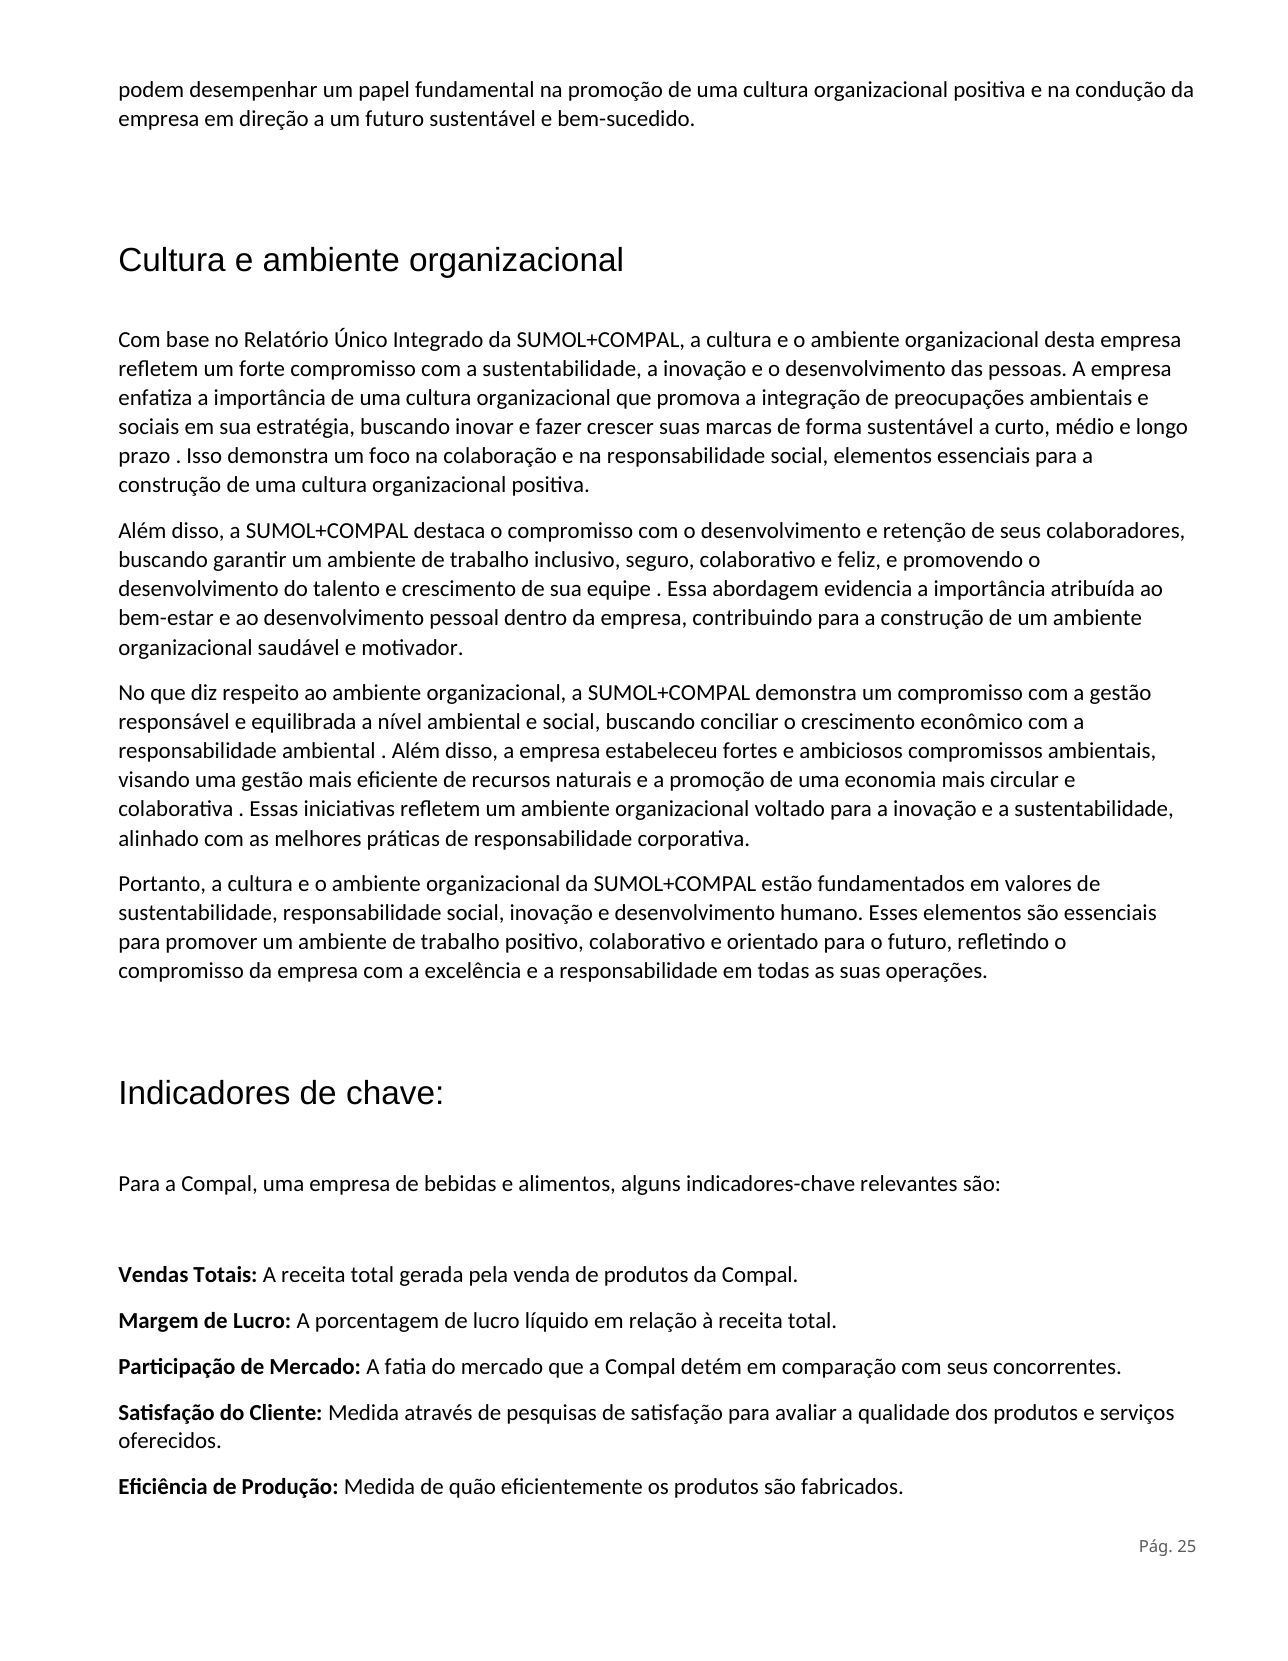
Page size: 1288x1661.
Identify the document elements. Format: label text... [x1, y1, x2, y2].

text Satisfação do Cliente: Medida através de pesquisas de satisfação para avaliar a qualidade dos produtos e serviços oferecidos. [118, 1398, 1196, 1455]
text Eficiência de Produção: Medida de quão eficientemente os produtos são fabricados. [118, 1472, 1196, 1500]
text Para a Compal, uma empresa de bebidas e alimentos, alguns indicadores-chave relevantes são: [118, 1169, 1196, 1197]
text Margem de Lucro: A porcentagem de lucro líquido em relação à receita total. [118, 1306, 1196, 1334]
text No que diz respeito ao ambiente organizacional, a SUMOL+COMPAL demonstra um compromisso com a gestão responsável e equilibrada a nível ambiental e social, buscando conciliar o crescimento econômico com a responsabilidade ambiental . Além disso, a empresa estabeleceu fortes e ambiciosos compromissos ambientais, visando uma gestão mais eficiente de recursos naturais e a promoção de uma economia mais circular e colaborativa . Essas iniciativas refletem um ambiente organizacional voltado para a inovação e a sustentabilidade, alinhado com as melhores práticas de responsabilidade corporativa. [118, 678, 1196, 852]
subtitle Cultura e ambiente organizacional [118, 240, 1196, 278]
text Portanto, a cultura e o ambiente organizacional da SUMOL+COMPAL estão fundamentados em valores de sustentabilidade, responsabilidade social, inovação e desenvolvimento humano. Esses elementos são essenciais para promover um ambiente de trabalho positivo, colaborativo e orientado para o futuro, refletindo o compromisso da empresa com a excelência e a responsabilidade em todas as suas operações. [118, 869, 1196, 984]
text Vendas Totais: A receita total gerada pela venda de produtos da Compal. [118, 1260, 1196, 1288]
subtitle Indicadores de chave: [118, 1073, 1196, 1111]
text Com base no Relatório Único Integrado da SUMOL+COMPAL, a cultura e o ambiente organizacional desta empresa refletem um forte compromisso com a sustentabilidade, a inovação e o desenvolvimento das pessoas. A empresa enfatiza a importância de uma cultura organizacional que promova a integração de preocupações ambientais e sociais em sua estratégia, buscando inovar e fazer crescer suas marcas de forma sustentável a curto, médio e longo prazo . Isso demonstra um foco na colaboração e na responsabilidade social, elementos essenciais para a construção de uma cultura organizacional positiva. [118, 325, 1196, 499]
text Participação de Mercado: A fatia do mercado que a Compal detém em comparação com seus concorrentes. [118, 1352, 1196, 1380]
text podem desempenhar um papel fundamental na promoção de uma cultura organizacional positiva e na condução da empresa em direção a um futuro sustentável e bem-sucedido. [118, 75, 1196, 132]
text Além disso, a SUMOL+COMPAL destaca o compromisso com o desenvolvimento e retenção de seus colaboradores, buscando garantir um ambiente de trabalho inclusivo, seguro, colaborativo e feliz, e promovendo o desenvolvimento do talento e crescimento de sua equipe . Essa abordagem evidencia a importância atribuída ao bem-estar e ao desenvolvimento pessoal dentro da empresa, contribuindo para a construção de um ambiente organizacional saudável e motivador. [118, 516, 1196, 661]
